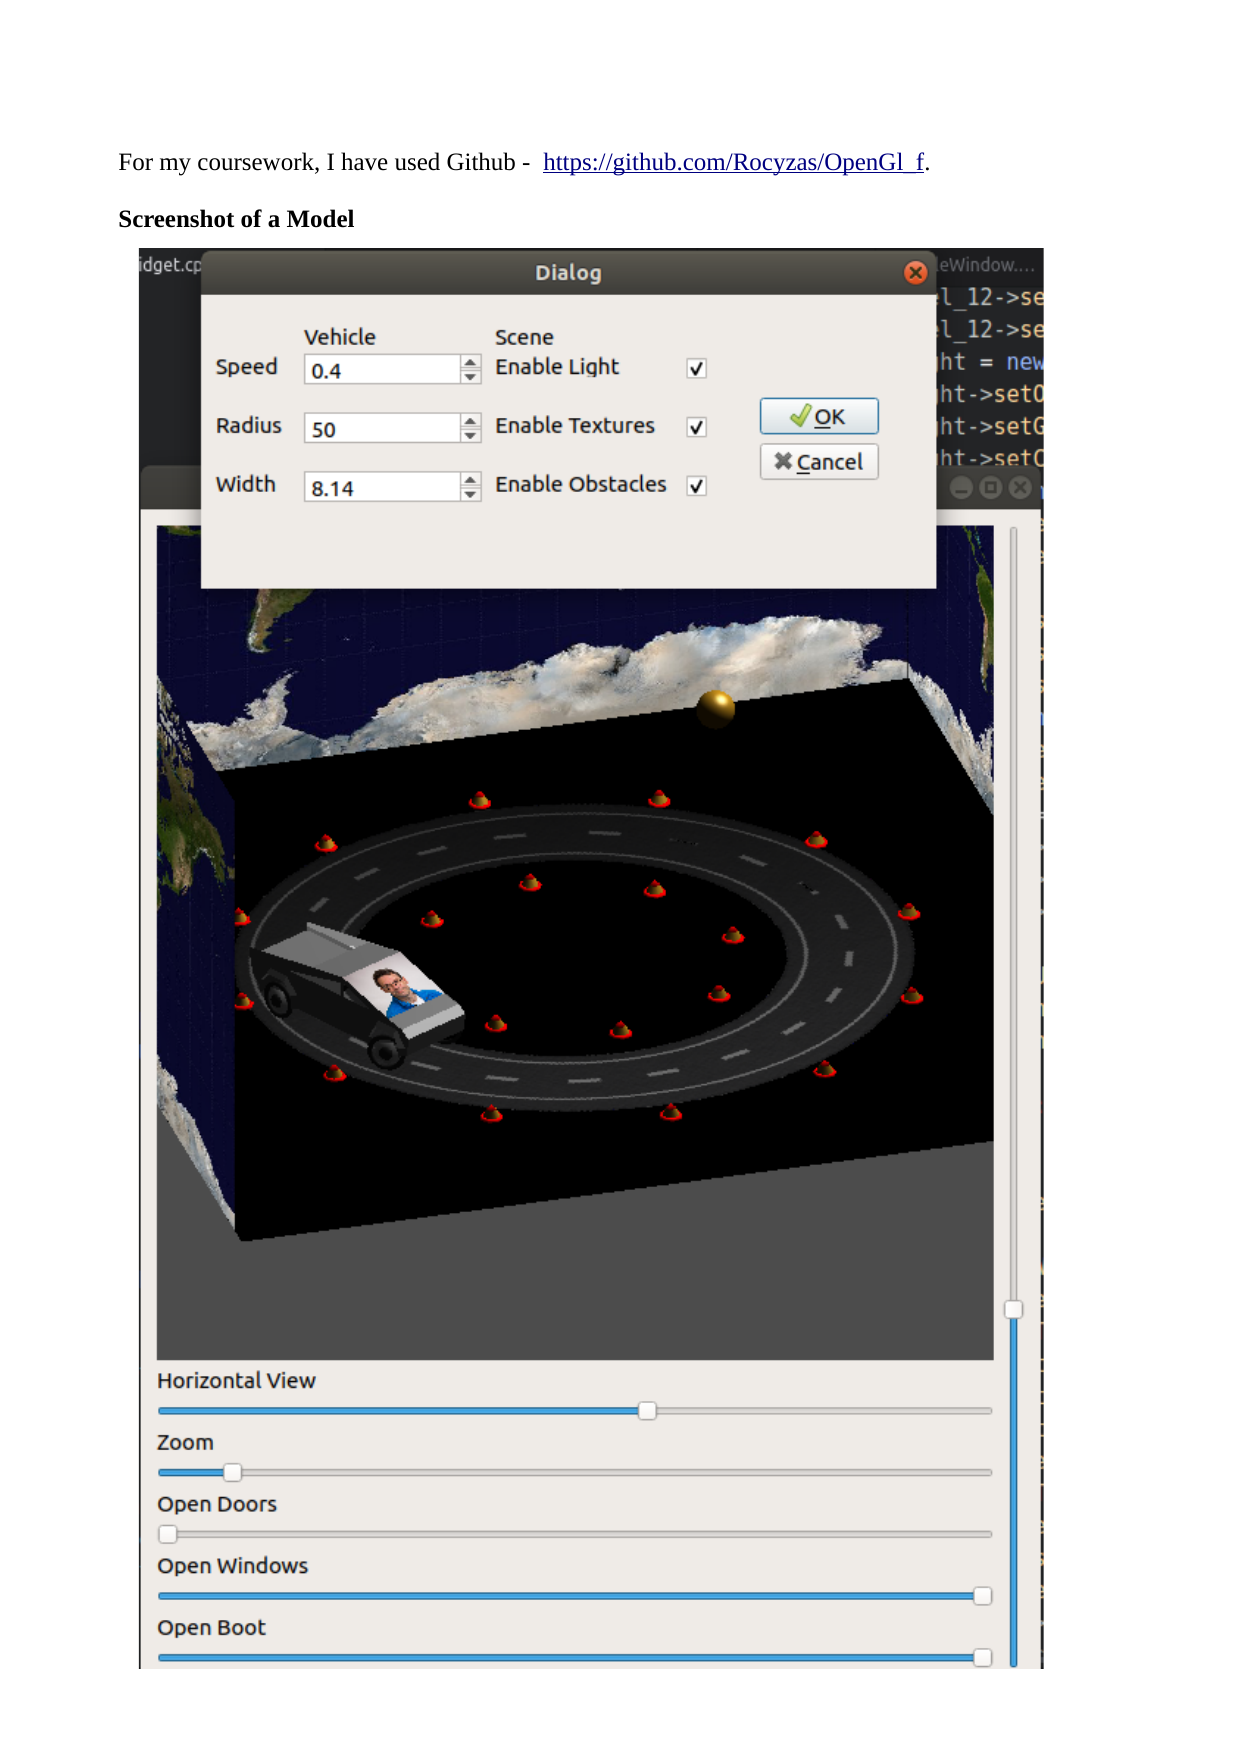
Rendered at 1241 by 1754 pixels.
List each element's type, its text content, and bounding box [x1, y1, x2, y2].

text Screenshot of a Model [118, 204, 1122, 233]
text For my coursework, I have used Github - https://github.com/Rocyzas/OpenGl_f. [118, 147, 1122, 176]
picture [138, 248, 1044, 1669]
